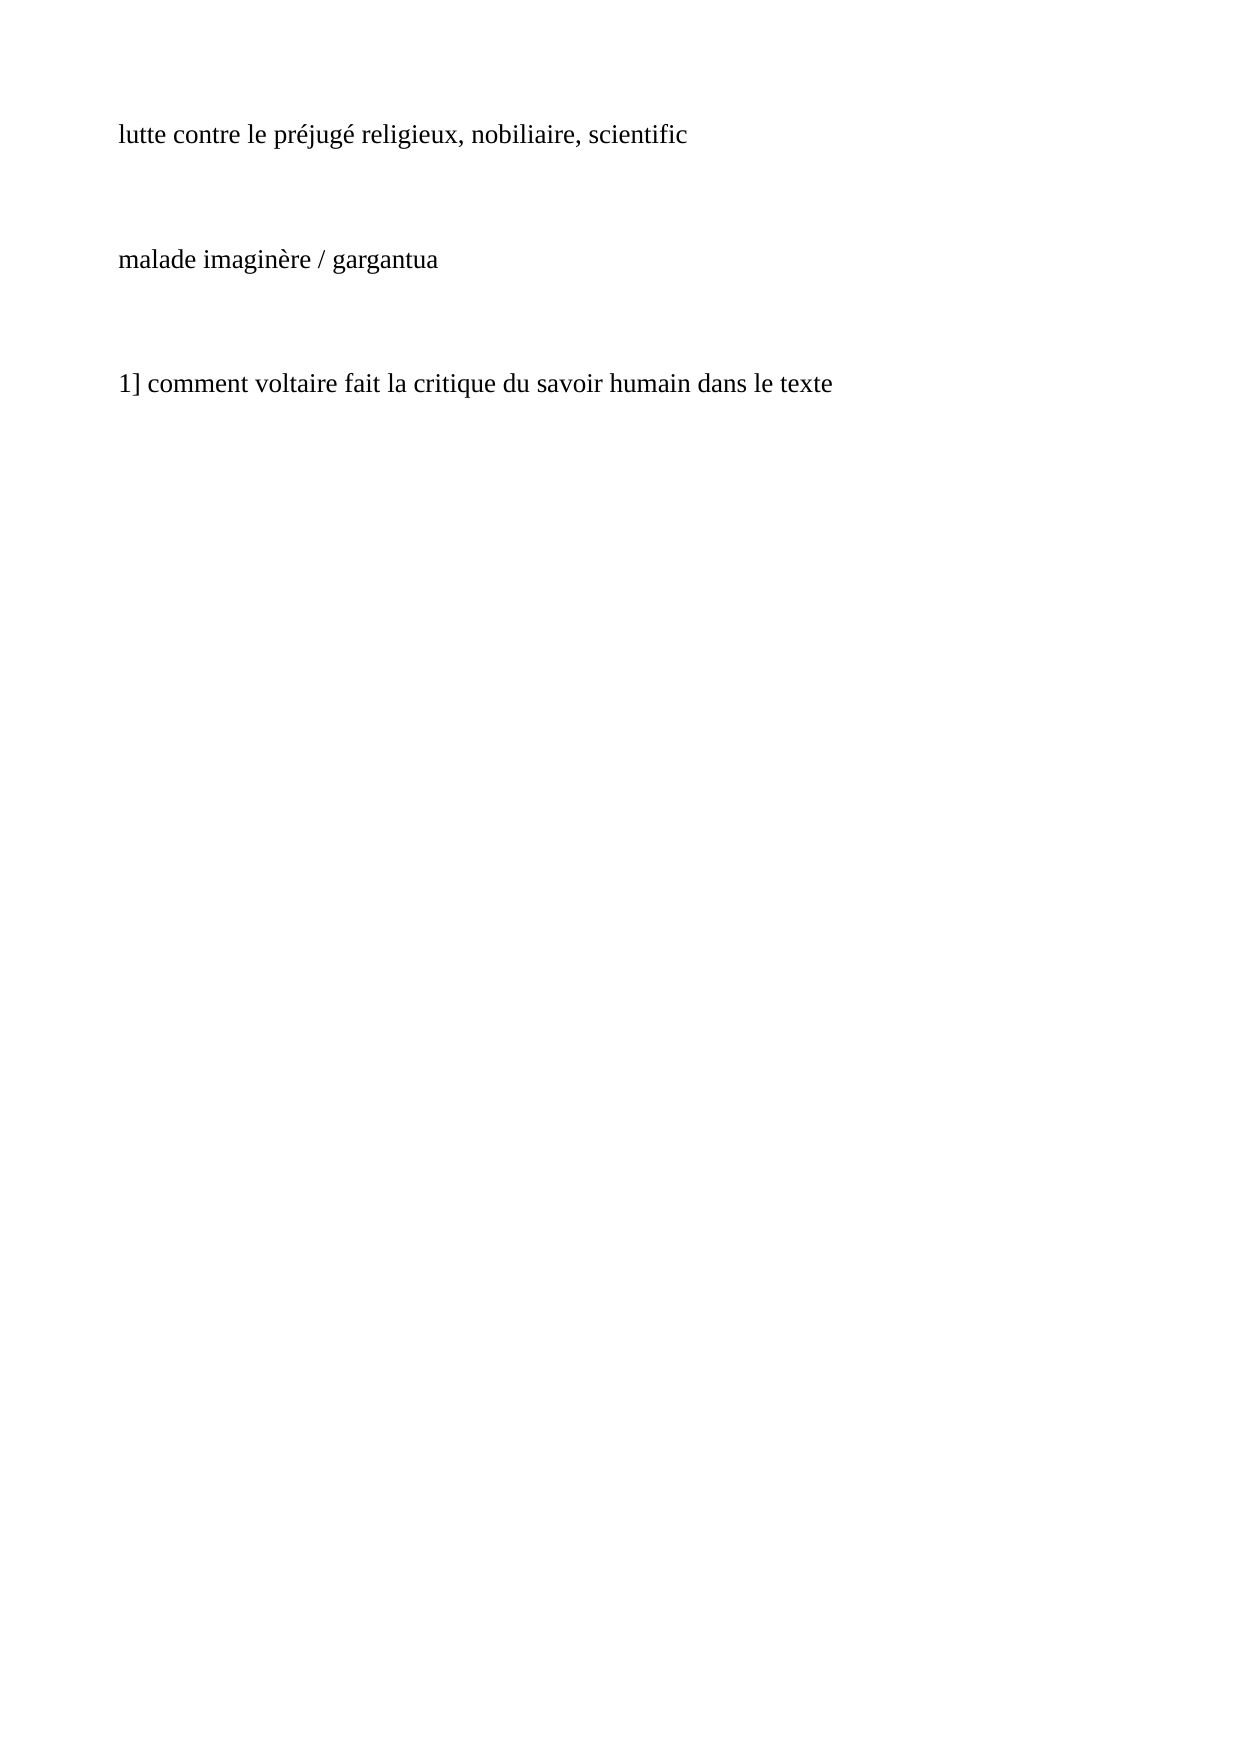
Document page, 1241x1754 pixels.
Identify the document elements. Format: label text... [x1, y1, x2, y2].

text lutte contre le préjugé religieux, nobiliaire, scientific [118, 118, 1122, 149]
text 1] comment voltaire fait la critique du savoir humain dans le texte [118, 367, 1122, 398]
text malade imaginère / gargantua [118, 243, 1122, 274]
